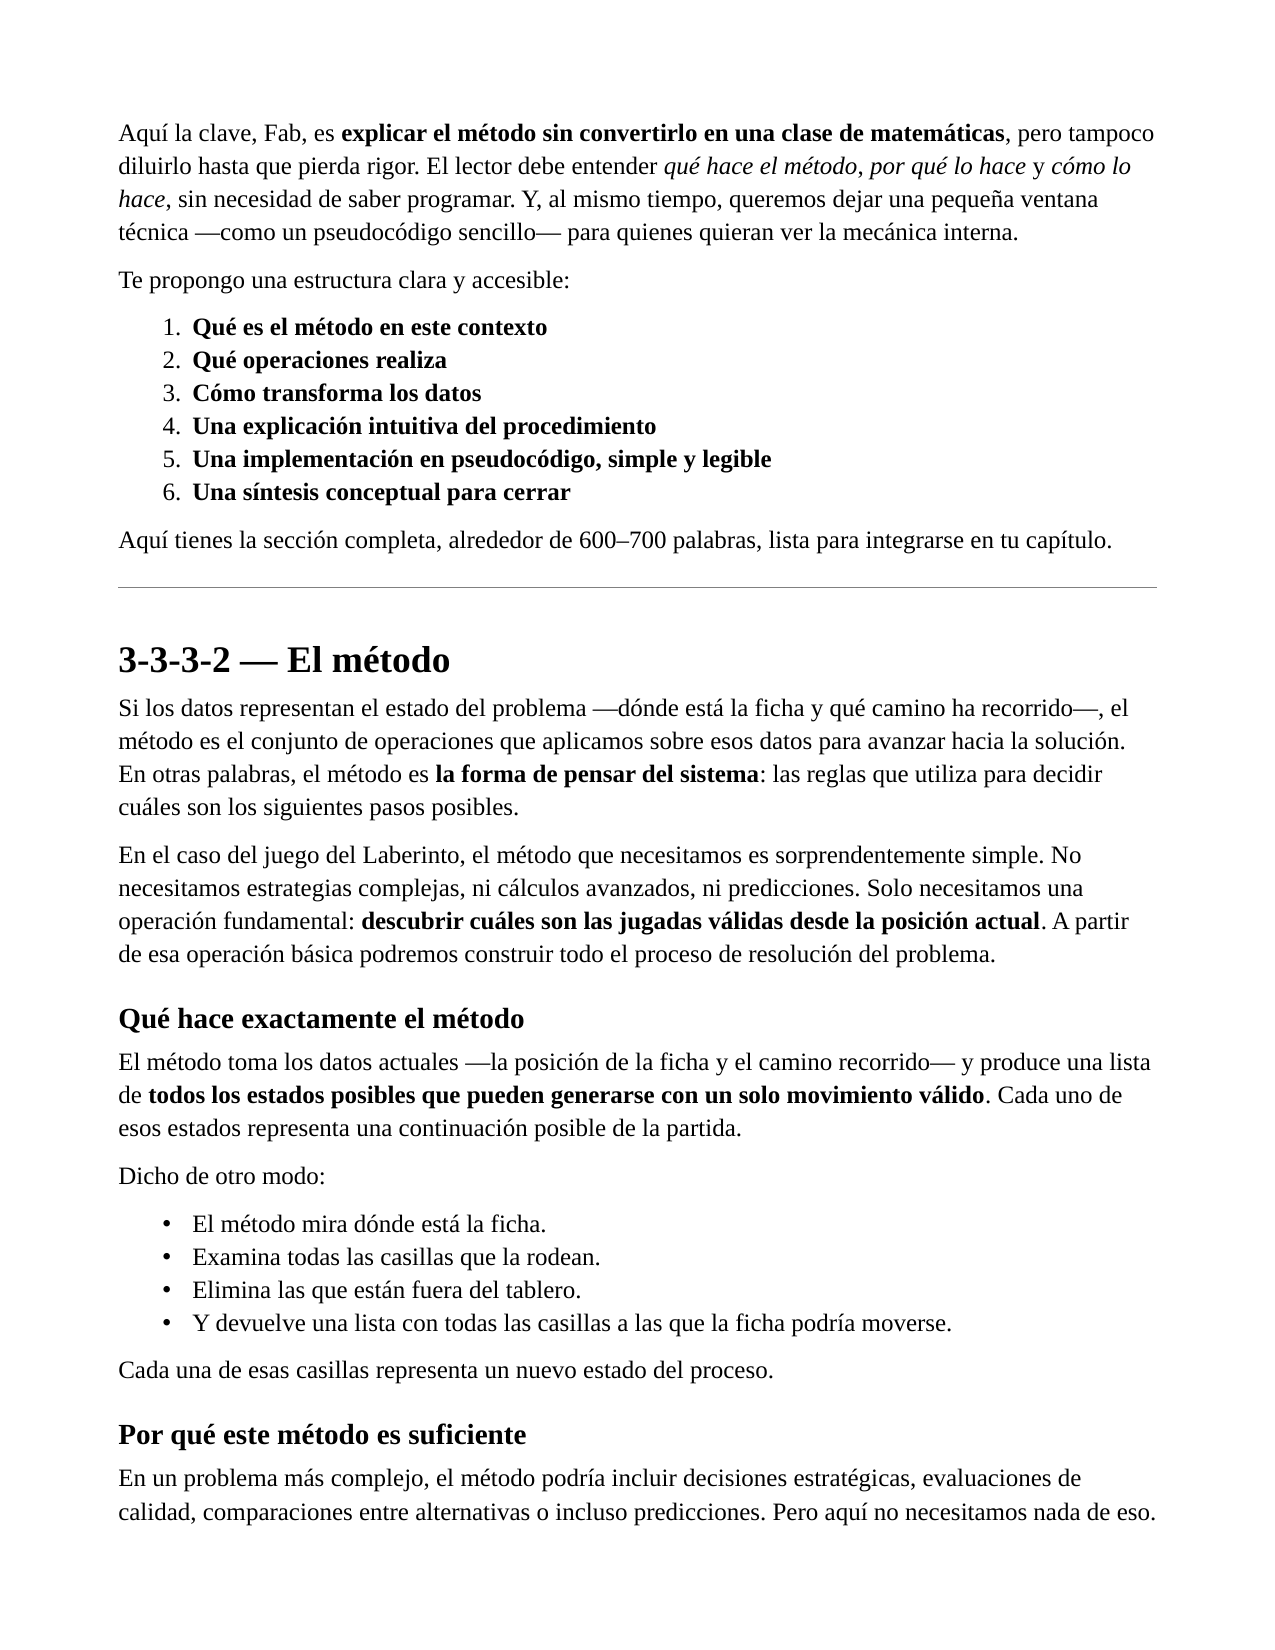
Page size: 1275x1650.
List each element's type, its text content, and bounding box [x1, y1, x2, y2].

text Aquí la clave, Fab, es explicar el método sin convertirlo en una clase de matemáticas, pero tampoco diluirlo hasta que pierda rigor. El lector debe entender qué hace el método, por qué lo hace y cómo lo hace, sin necesidad de saber programar. Y, al mismo tiempo, queremos dejar una pequeña ventana técnica —como un pseudocódigo sencillo— para quienes quieran ver la mecánica interna. [118, 118, 1157, 246]
list Qué es el método en este contexto [162, 312, 1157, 341]
text Aquí tienes la sección completa, alrededor de 600–700 palabras, lista para integrarse en tu capítulo. [118, 525, 1157, 554]
text Si los datos representan el estado del problema —dónde está la ficha y qué camino ha recorrido—, el método es el conjunto de operaciones que aplicamos sobre esos datos para avanzar hacia la solución. En otras palabras, el método es la forma de pensar del sistema: las reglas que utiliza para decidir cuáles son los siguientes pasos posibles. [118, 693, 1157, 821]
text El método toma los datos actuales —la posición de la ficha y el camino recorrido— y produce una lista de todos los estados posibles que pueden generarse con un solo movimiento válido. Cada uno de esos estados representa una continuación posible de la partida. [118, 1047, 1157, 1142]
text Te propongo una estructura clara y accesible: [118, 265, 1157, 293]
subtitle Por qué este método es suficiente [118, 1417, 1157, 1451]
list Cómo transforma los datos [162, 378, 1157, 407]
list Una explicación intuitiva del procedimiento [162, 411, 1157, 440]
text Dicho de otro modo: [118, 1161, 1157, 1190]
list Y devuelve una lista con todas las casillas a las que la ficha podría moverse. [162, 1308, 1157, 1336]
subtitle Qué hace exactamente el método [118, 1001, 1157, 1035]
text En el caso del juego del Laberinto, el método que necesitamos es sorprendentemente simple. No necesitamos estrategias complejas, ni cálculos avanzados, ni predicciones. Solo necesitamos una operación fundamental: descubrir cuáles son las jugadas válidas desde la posición actual. A partir de esa operación básica podremos construir todo el proceso de resolución del problema. [118, 840, 1157, 968]
list El método mira dónde está la ficha. [162, 1209, 1157, 1237]
list Elimina las que están fuera del tablero. [162, 1275, 1157, 1303]
text Cada una de esas casillas representa un nuevo estado del proceso. [118, 1355, 1157, 1384]
list Qué operaciones realiza [162, 345, 1157, 374]
list Una síntesis conceptual para cerrar [162, 477, 1157, 506]
subtitle 3‑3‑3‑2 — El método [118, 638, 1157, 681]
list Una implementación en pseudocódigo, simple y legible [162, 444, 1157, 473]
list Examina todas las casillas que la rodean. [162, 1242, 1157, 1270]
text En un problema más complejo, el método podría incluir decisiones estratégicas, evaluaciones de calidad, comparaciones entre alternativas o incluso predicciones. Pero aquí no necesitamos nada de eso. [118, 1463, 1157, 1525]
